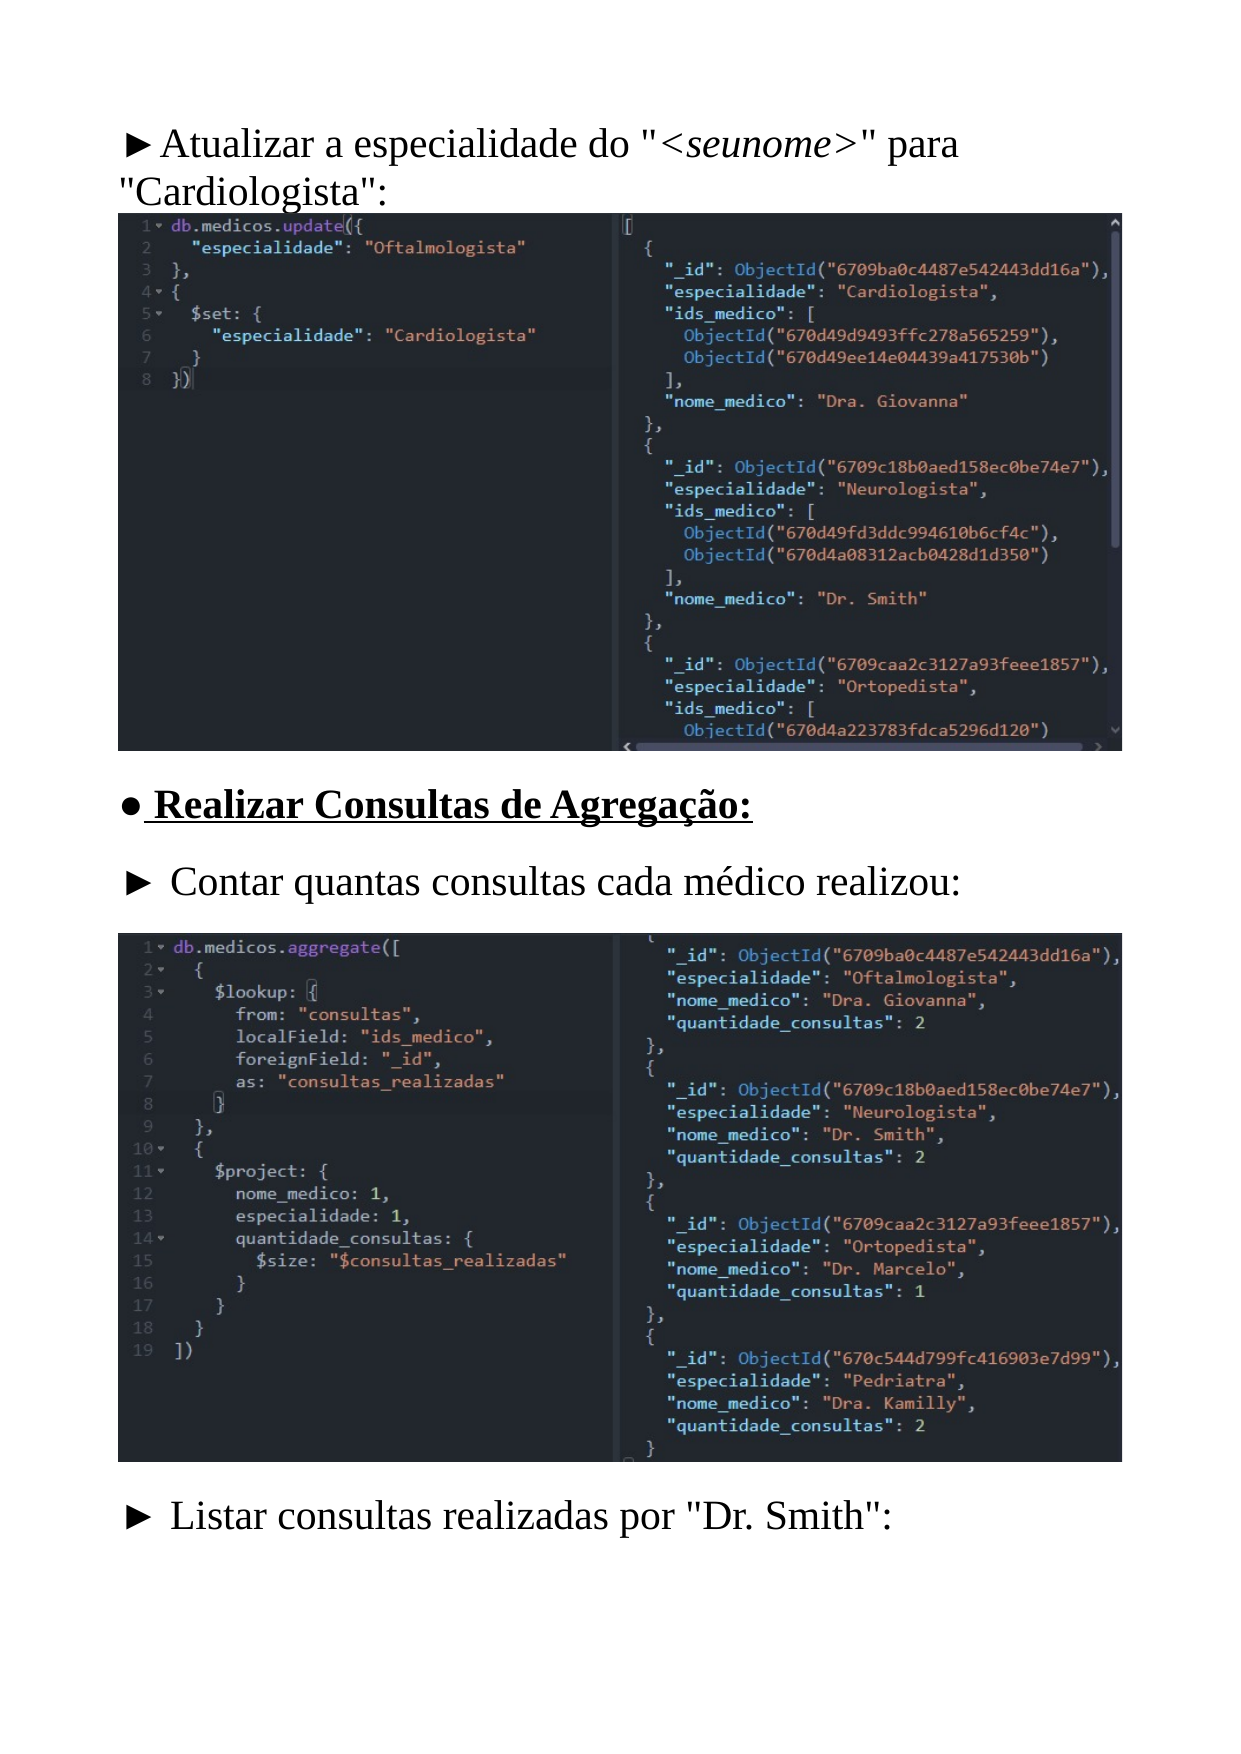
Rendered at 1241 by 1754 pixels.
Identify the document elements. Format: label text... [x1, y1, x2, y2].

text ► Contar quantas consultas cada médico realizou: [118, 856, 1122, 904]
picture [118, 213, 1123, 751]
text ►Atualizar a especialidade do "<seunome>" para "Cardiologista": [118, 118, 1122, 213]
text ► Listar consultas realizadas por "Dr. Smith": [118, 1490, 1122, 1538]
picture [118, 933, 1123, 1462]
text ● Realizar Consultas de Agregação: [118, 780, 1122, 828]
